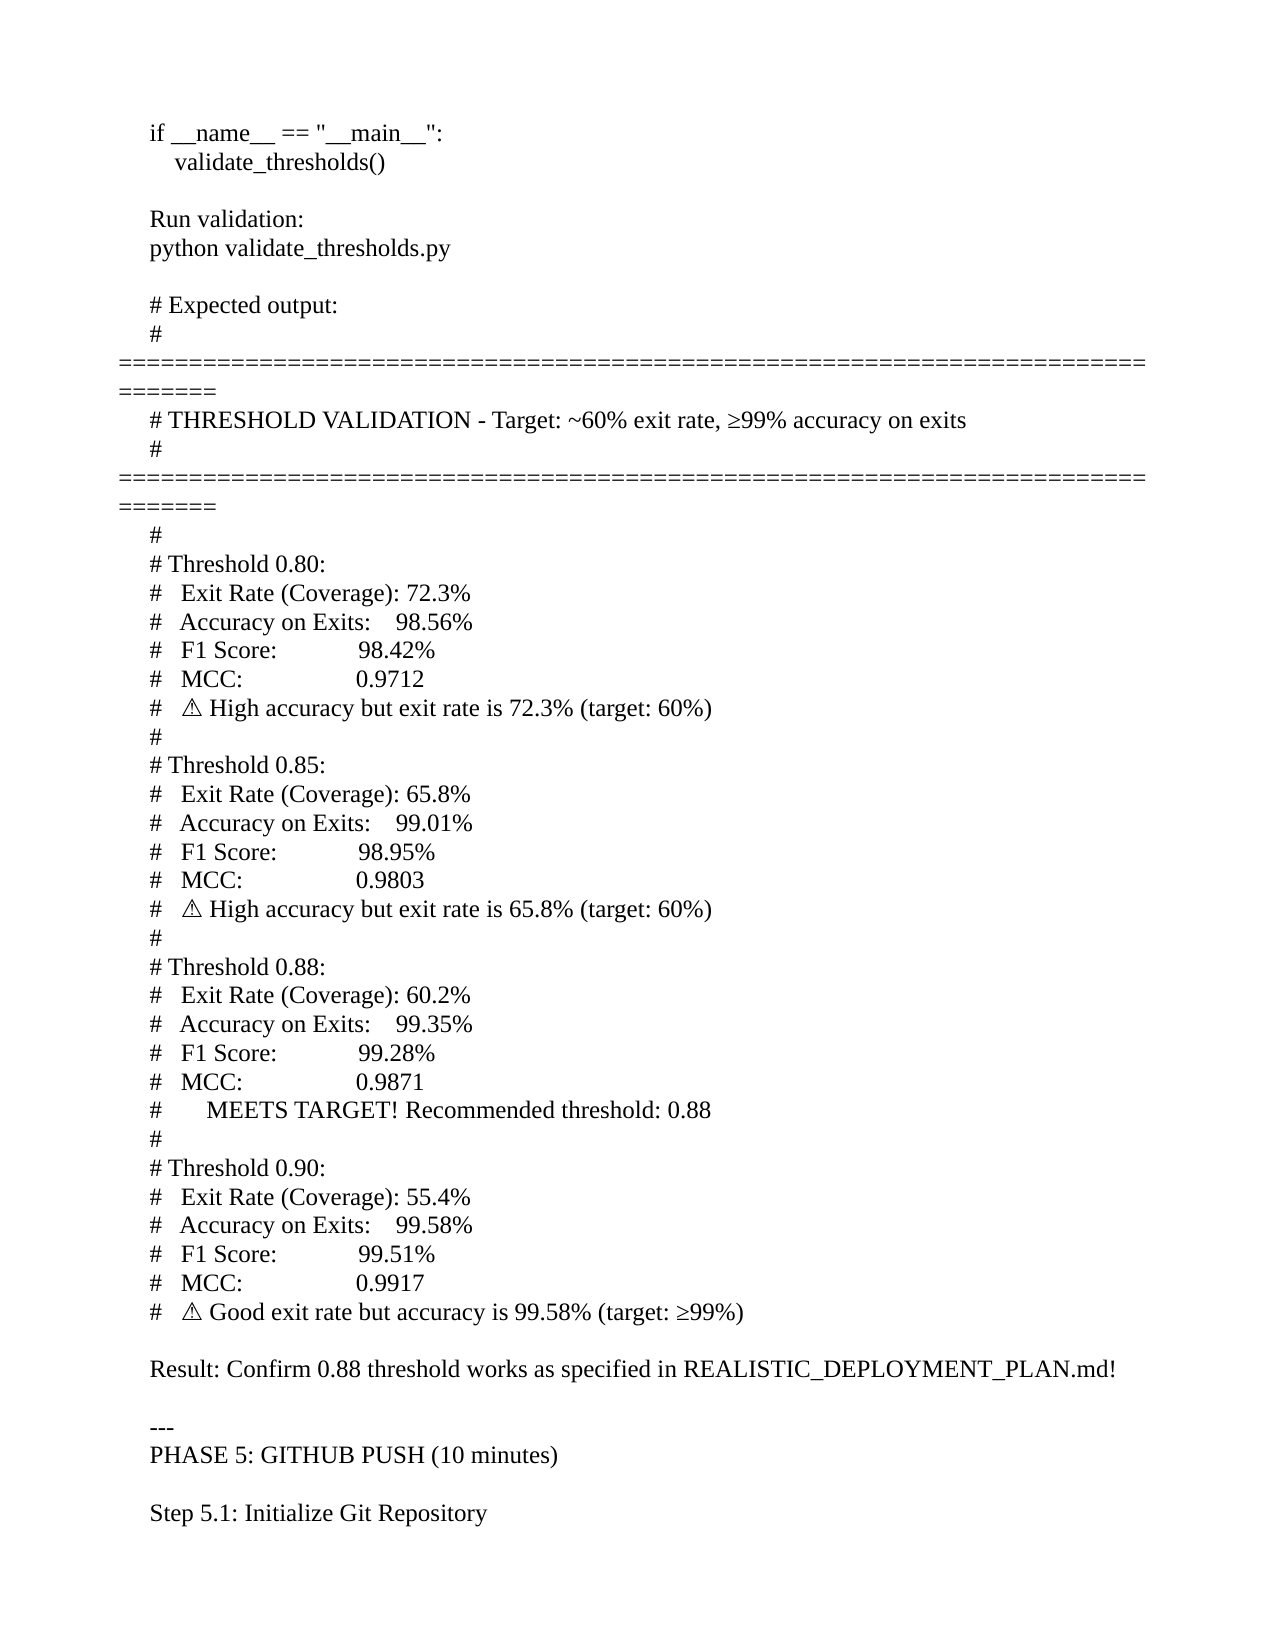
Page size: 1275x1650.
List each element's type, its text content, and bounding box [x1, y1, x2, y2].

text --- [118, 1412, 1157, 1441]
text # Exit Rate (Coverage): 60.2% [118, 981, 1157, 1009]
text # Threshold 0.85: [118, 751, 1157, 779]
text # Threshold 0.88: [118, 952, 1157, 981]
text # ⚠️ High accuracy but exit rate is 65.8% (target: 60%) [118, 894, 1157, 923]
text # MCC: 0.9712 [118, 664, 1157, 693]
text # F1 Score: 98.95% [118, 837, 1157, 866]
text # Exit Rate (Coverage): 55.4% [118, 1182, 1157, 1211]
text # ================================================================================ [118, 434, 1157, 521]
text # F1 Score: 99.28% [118, 1038, 1157, 1067]
text # Accuracy on Exits: 98.56% [118, 607, 1157, 636]
text # Accuracy on Exits: 99.35% [118, 1009, 1157, 1038]
text # Accuracy on Exits: 99.58% [118, 1211, 1157, 1239]
text # [118, 923, 1157, 952]
text # Threshold 0.90: [118, 1153, 1157, 1182]
text # [118, 521, 1157, 549]
text # THRESHOLD VALIDATION - Target: ~60% exit rate, ≥99% accuracy on exits [118, 406, 1157, 434]
text Run validation: [118, 204, 1157, 233]
text # [118, 1124, 1157, 1153]
text # Accuracy on Exits: 99.01% [118, 808, 1157, 837]
text # ✅ MEETS TARGET! Recommended threshold: 0.88 [118, 1096, 1157, 1124]
text PHASE 5: GITHUB PUSH (10 minutes) [118, 1441, 1157, 1469]
text # F1 Score: 98.42% [118, 636, 1157, 664]
text if __name__ == "__main__": [118, 118, 1157, 147]
text # MCC: 0.9803 [118, 866, 1157, 894]
text # MCC: 0.9871 [118, 1067, 1157, 1096]
text python validate_thresholds.py [118, 233, 1157, 262]
text # Threshold 0.80: [118, 549, 1157, 578]
text validate_thresholds() [118, 147, 1157, 176]
text Result: Confirm 0.88 threshold works as specified in REALISTIC_DEPLOYMENT_PLAN.md! [118, 1354, 1157, 1383]
text # ⚠️ Good exit rate but accuracy is 99.58% (target: ≥99%) [118, 1297, 1157, 1326]
text # Exit Rate (Coverage): 72.3% [118, 578, 1157, 607]
text Step 5.1: Initialize Git Repository [118, 1498, 1157, 1527]
text # MCC: 0.9917 [118, 1268, 1157, 1297]
text # ================================================================================ [118, 319, 1157, 406]
text # [118, 722, 1157, 751]
text # Expected output: [118, 291, 1157, 319]
text # F1 Score: 99.51% [118, 1239, 1157, 1268]
text # ⚠️ High accuracy but exit rate is 72.3% (target: 60%) [118, 693, 1157, 722]
text # Exit Rate (Coverage): 65.8% [118, 779, 1157, 808]
